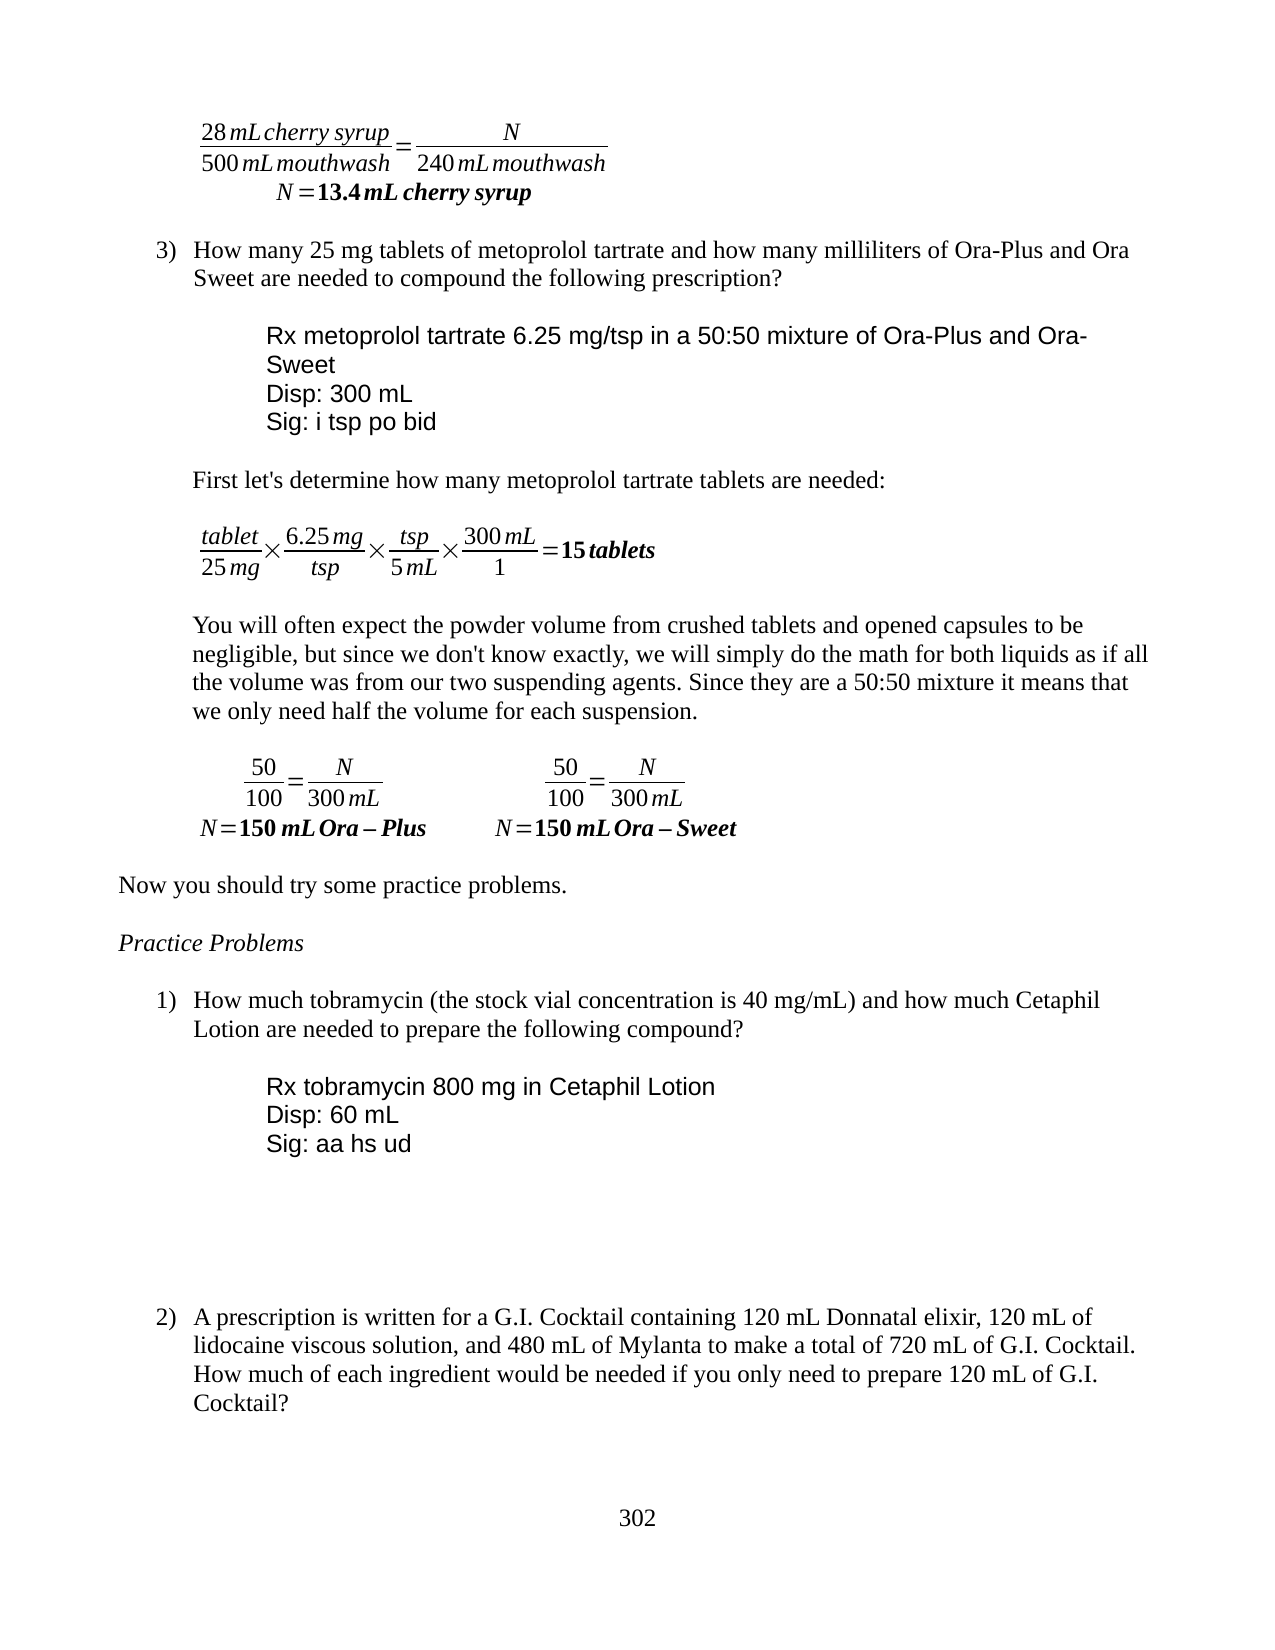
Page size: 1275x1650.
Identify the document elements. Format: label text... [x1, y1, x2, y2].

list A prescription is written for a G.I. Cocktail containing 120 mL Donnatal elixir, 120 mL of lidocaine viscous solution, and 480 mL of Mylanta to make a total of 720 mL of G.I. Cocktail. How much of each ingredient would be needed if you only need to prepare 120 mL of G.I. Cocktail? [156, 1302, 1157, 1417]
list How much tobramycin (the stock vial concentration is 40 mg/mL) and how much Cetaphil Lotion are needed to prepare the following compound? [156, 985, 1157, 1043]
text Sig: i tsp po bid [266, 407, 1157, 436]
text Now you should try some practice problems. [118, 870, 1157, 899]
text Rx metoprolol tartrate 6.25 mg/tsp in a 50:50 mixture of Ora-Plus and Ora-Sweet [266, 321, 1157, 378]
text Practice Problems [118, 928, 1157, 957]
list Rx tobramycin 800 mg in Cetaphil Lotion [228, 1072, 1157, 1100]
text First let's determine how many metoprolol tartrate tablets are needed: [192, 465, 1157, 493]
text Disp: 300 mL [266, 378, 1157, 407]
list Sig: aa hs ud [228, 1129, 1157, 1158]
list Disp: 60 mL [228, 1100, 1157, 1129]
list How many 25 mg tablets of metoprolol tartrate and how many milliliters of Ora-Plus and Ora Sweet are needed to compound the following prescription? [156, 235, 1157, 292]
text You will often expect the powder volume from crushed tablets and opened capsules to be negligible, but since we don't know exactly, we will simply do the math for both liquids as if all the volume was from our two suspending agents. Since they are a 50:50 mixture it means that we only need half the volume for each suspension. [192, 610, 1157, 725]
